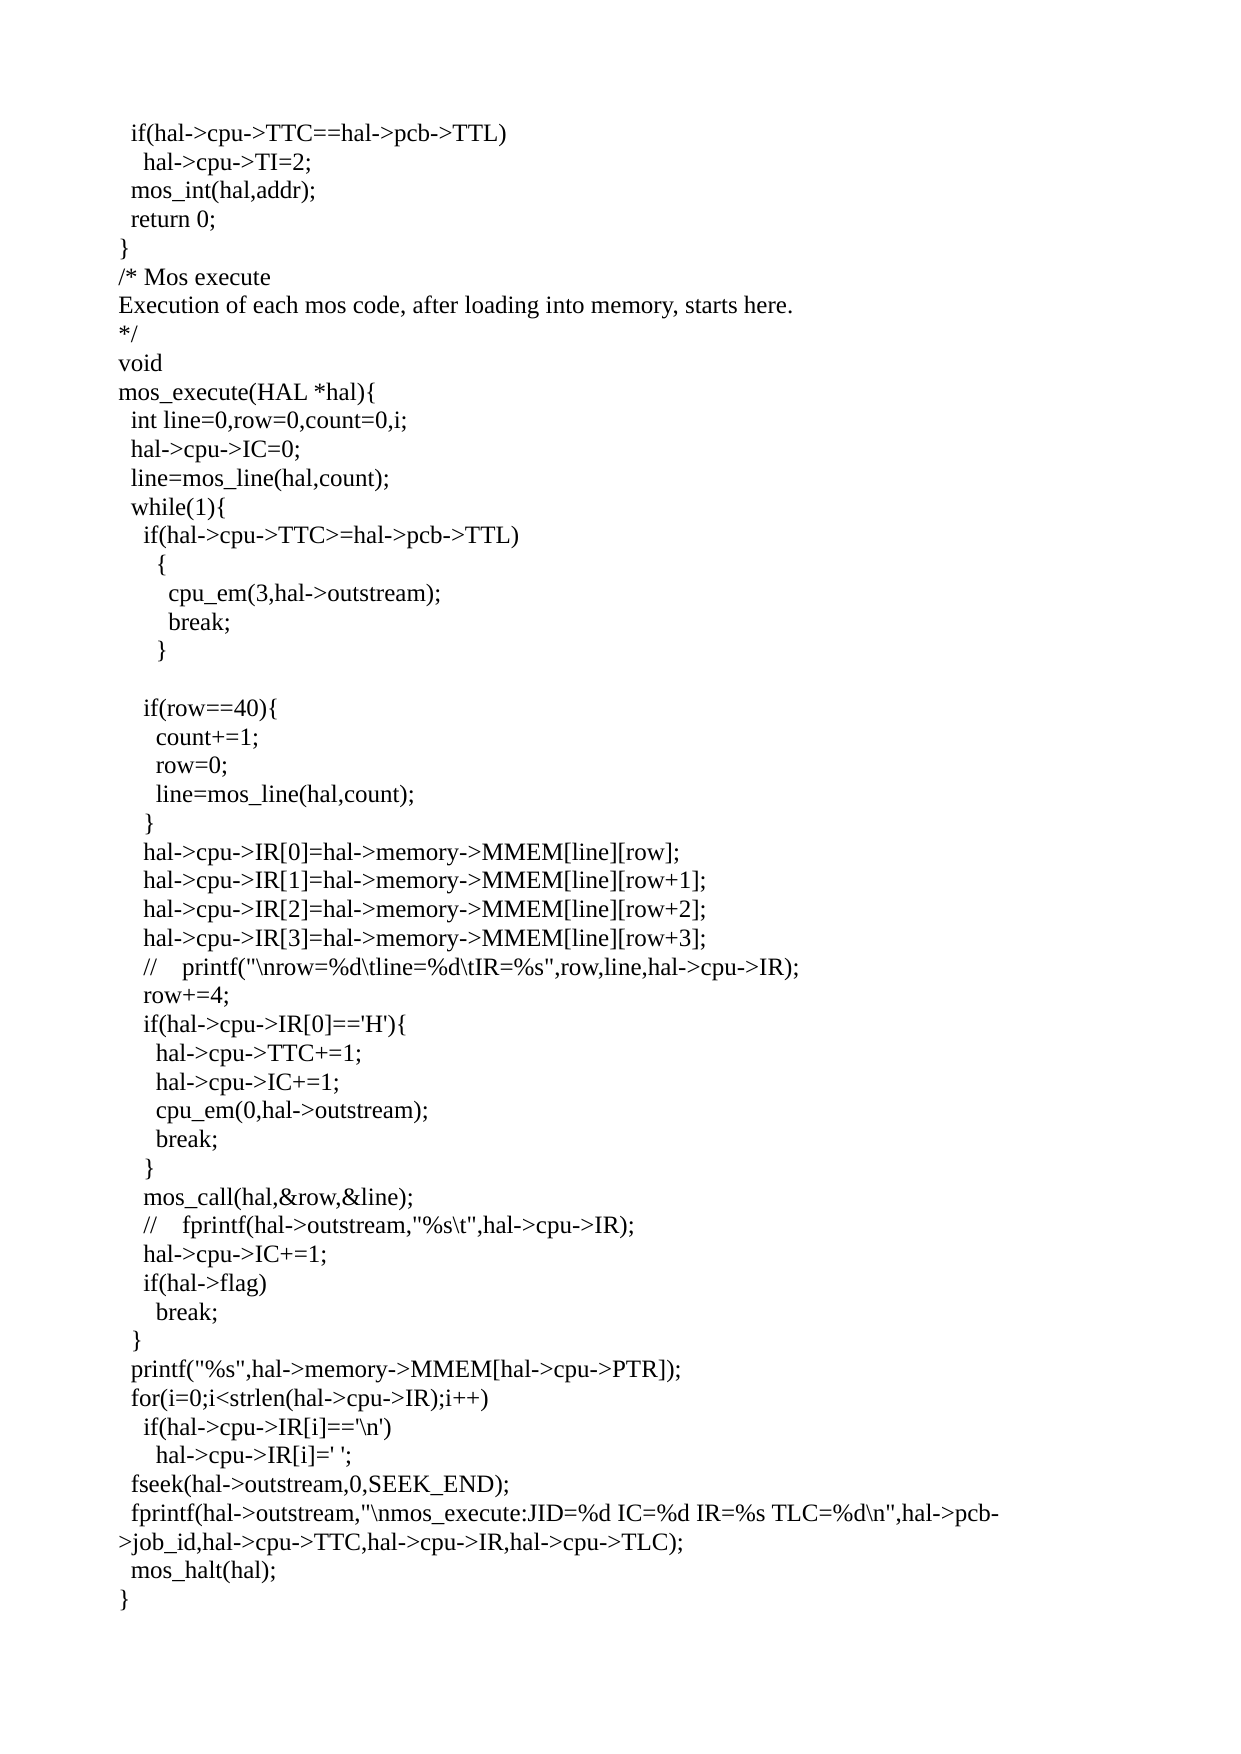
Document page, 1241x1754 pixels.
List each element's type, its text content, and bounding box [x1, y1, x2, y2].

text printf("%s",hal->memory->MMEM[hal->cpu->PTR]); [118, 1354, 1122, 1383]
text if(hal->cpu->TTC>=hal->pcb->TTL) [118, 521, 1122, 549]
text } [118, 1326, 1122, 1354]
text hal->cpu->TI=2; [118, 147, 1122, 176]
text fseek(hal->outstream,0,SEEK_END); [118, 1469, 1122, 1498]
text mos_halt(hal); [118, 1556, 1122, 1584]
text hal->cpu->IC=0; [118, 434, 1122, 463]
text } [118, 636, 1122, 664]
text } [118, 1153, 1122, 1182]
text hal->cpu->IC+=1; [118, 1239, 1122, 1268]
text while(1){ [118, 492, 1122, 521]
text if(hal->flag) [118, 1268, 1122, 1297]
text hal->cpu->IR[1]=hal->memory->MMEM[line][row+1]; [118, 866, 1122, 894]
text if(row==40){ [118, 693, 1122, 722]
text mos_call(hal,&row,&line); [118, 1182, 1122, 1211]
text hal->cpu->IR[0]=hal->memory->MMEM[line][row]; [118, 837, 1122, 866]
text } [118, 1584, 1122, 1613]
text row+=4; [118, 981, 1122, 1009]
text for(i=0;i<strlen(hal->cpu->IR);i++) [118, 1383, 1122, 1412]
text mos_execute(HAL *hal){ [118, 377, 1122, 406]
text break; [118, 1297, 1122, 1326]
text hal->cpu->IR[2]=hal->memory->MMEM[line][row+2]; [118, 894, 1122, 923]
text } [118, 808, 1122, 837]
text hal->cpu->TTC+=1; [118, 1038, 1122, 1067]
text hal->cpu->IC+=1; [118, 1067, 1122, 1096]
text fprintf(hal->outstream,"\nmos_execute:JID=%d IC=%d IR=%s TLC=%d\n",hal->pcb->job_id,hal->cpu->TTC,hal->cpu->IR,hal->cpu->TLC); [118, 1498, 1122, 1556]
text mos_int(hal,addr); [118, 176, 1122, 204]
text if(hal->cpu->TTC==hal->pcb->TTL) [118, 118, 1122, 147]
text // printf("\nrow=%d\tline=%d\tIR=%s",row,line,hal->cpu->IR); [118, 952, 1122, 981]
text return 0; [118, 204, 1122, 233]
text Execution of each mos code, after loading into memory, starts here. [118, 291, 1122, 319]
text hal->cpu->IR[i]=' '; [118, 1441, 1122, 1469]
text void [118, 348, 1122, 377]
text */ [118, 319, 1122, 348]
text row=0; [118, 751, 1122, 779]
text if(hal->cpu->IR[0]=='H'){ [118, 1009, 1122, 1038]
text // fprintf(hal->outstream,"%s\t",hal->cpu->IR); [118, 1211, 1122, 1239]
text if(hal->cpu->IR[i]=='\n') [118, 1412, 1122, 1441]
text line=mos_line(hal,count); [118, 779, 1122, 808]
text } [118, 233, 1122, 262]
text cpu_em(3,hal->outstream); [118, 578, 1122, 607]
text hal->cpu->IR[3]=hal->memory->MMEM[line][row+3]; [118, 923, 1122, 952]
text count+=1; [118, 722, 1122, 751]
text line=mos_line(hal,count); [118, 463, 1122, 492]
text { [118, 549, 1122, 578]
text break; [118, 1124, 1122, 1153]
text cpu_em(0,hal->outstream); [118, 1096, 1122, 1124]
text break; [118, 607, 1122, 636]
text int line=0,row=0,count=0,i; [118, 406, 1122, 434]
text /* Mos execute [118, 262, 1122, 291]
